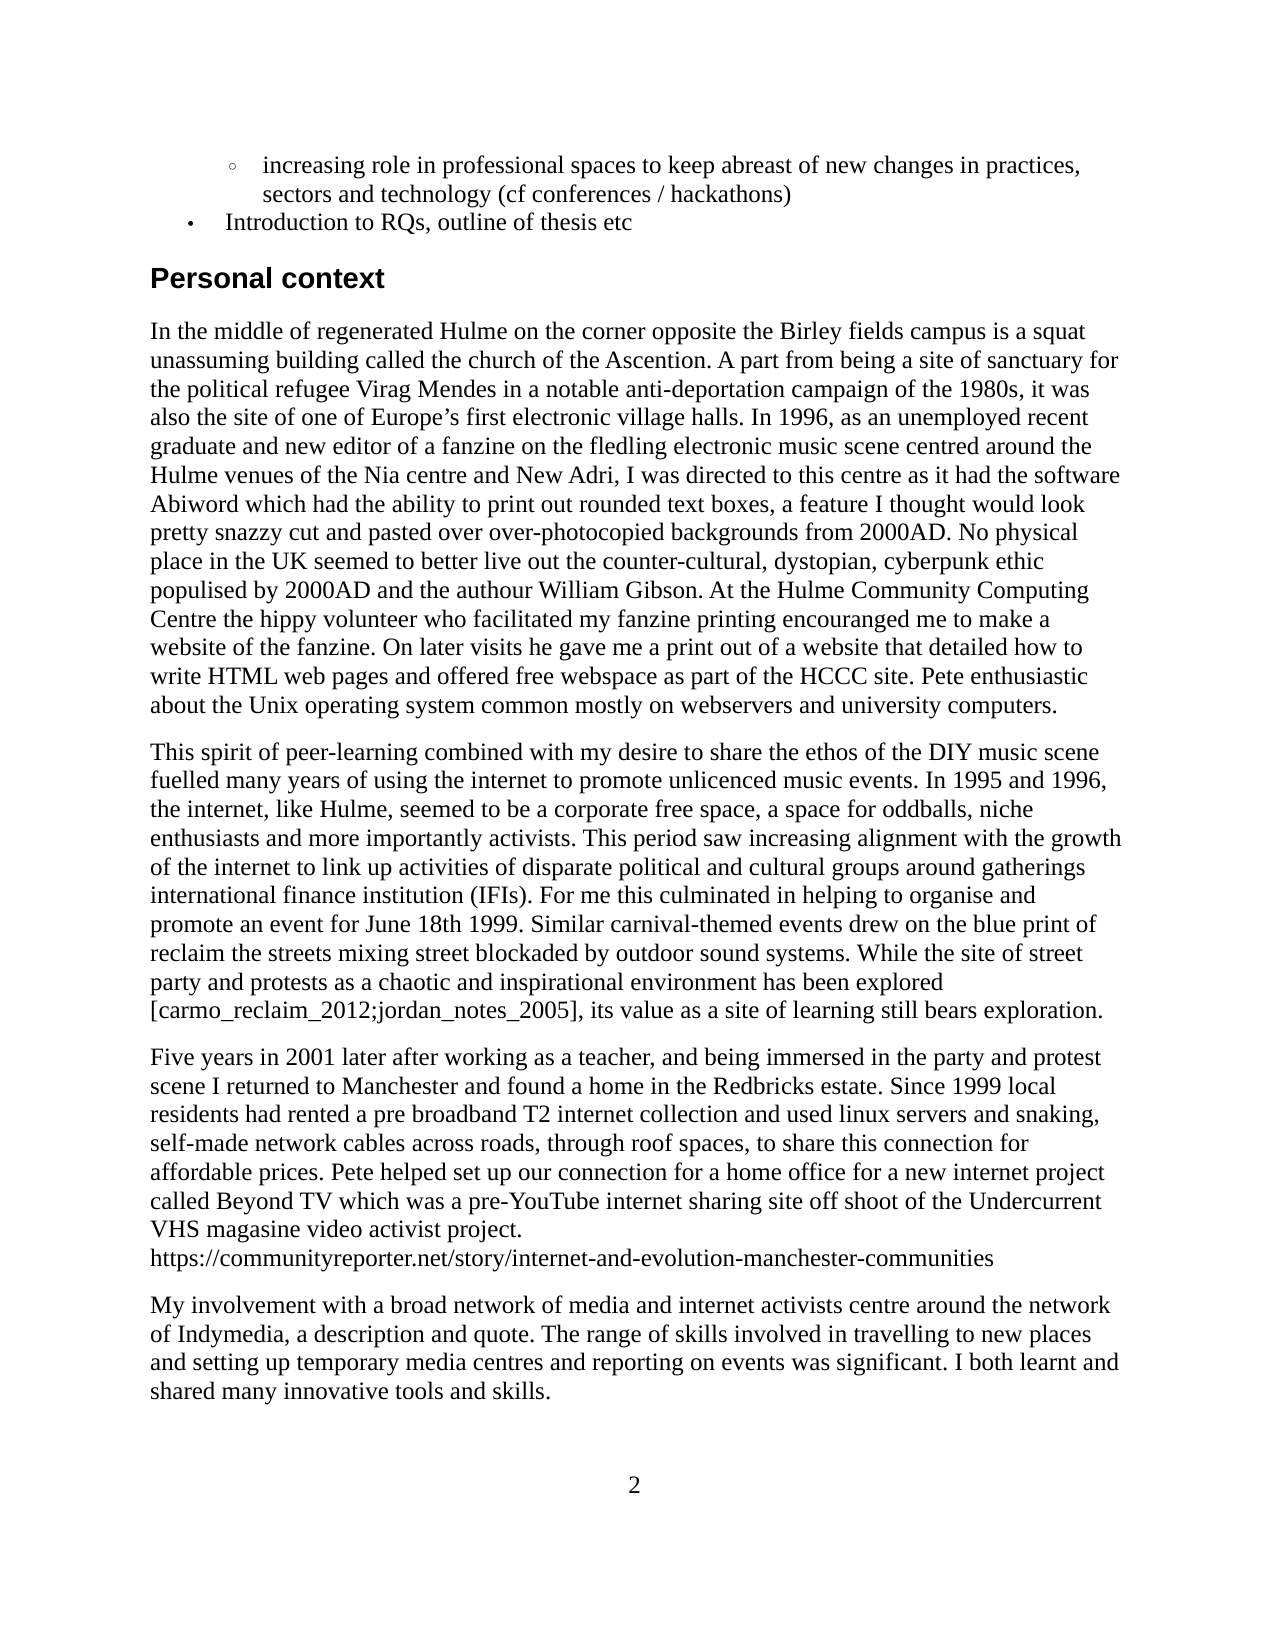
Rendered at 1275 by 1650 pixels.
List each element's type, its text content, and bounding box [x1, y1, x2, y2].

list increasing role in professional spaces to keep abreast of new changes in practices, sectors and technology (cf conferences / hackathons) [225, 150, 1125, 207]
text This spirit of peer-learning combined with my desire to share the ethos of the DIY music scene fuelled many years of using the internet to promote unlicenced music events. In 1995 and 1996, the internet, like Hulme, seemed to be a corporate free space, a space for oddballs, niche enthusiasts and more importantly activists. This period saw increasing alignment with the growth of the internet to link up activities of disparate political and cultural groups around gatherings international finance institution (IFIs). For me this culminated in helping to organise and promote an event for June 18th 1999. Similar carnival-themed events drew on the blue print of reclaim the streets mixing street blockaded by outdoor sound systems. While the site of street party and protests as a chaotic and inspirational environment has been explored [carmo_reclaim_2012;jordan_notes_2005], its value as a site of learning still bears exploration. [150, 737, 1125, 1024]
list Introduction to RQs, outline of thesis etc [187, 207, 1125, 236]
text In the middle of regenerated Hulme on the corner opposite the Birley fields campus is a squat unassuming building called the church of the Ascention. A part from being a site of sanctuary for the political refugee Virag Mendes in a notable anti-deportation campaign of the 1980s, it was also the site of one of Europe’s first electronic village halls. In 1996, as an unemployed recent graduate and new editor of a fanzine on the fledling electronic music scene centred around the Hulme venues of the Nia centre and New Adri, I was directed to this centre as it had the software Abiword which had the ability to print out rounded text boxes, a feature I thought would look pretty snazzy cut and pasted over over-photocopied backgrounds from 2000AD. No physical place in the UK seemed to better live out the counter-cultural, dystopian, cyberpunk ethic populised by 2000AD and the authour William Gibson. At the Hulme Community Computing Centre the hippy volunteer who facilitated my fanzine printing encouranged me to make a website of the fanzine. On later visits he gave me a print out of a website that detailed how to write HTML web pages and offered free webspace as part of the HCCC site. Pete enthusiastic about the Unix operating system common mostly on webservers and university computers. [150, 316, 1125, 719]
text Five years in 2001 later after working as a teacher, and being immersed in the party and protest scene I returned to Manchester and found a home in the Redbricks estate. Since 1999 local residents had rented a pre broadband T2 internet collection and used linux servers and snaking, self-made network cables across roads, through roof spaces, to share this connection for affordable prices. Pete helped set up our connection for a home office for a new internet project called Beyond TV which was a pre-YouTube internet sharing site off shoot of the Undercurrent VHS magasine video activist project. https://communityreporter.net/story/internet-and-evolution-manchester-communities [150, 1042, 1125, 1272]
text My involvement with a broad network of media and internet activists centre around the network of Indymedia, a description and quote. The range of skills involved in travelling to new places and setting up temporary media centres and reporting on events was significant. I both learnt and shared many innovative tools and skills. [150, 1290, 1125, 1405]
subtitle Personal context [150, 261, 1125, 295]
